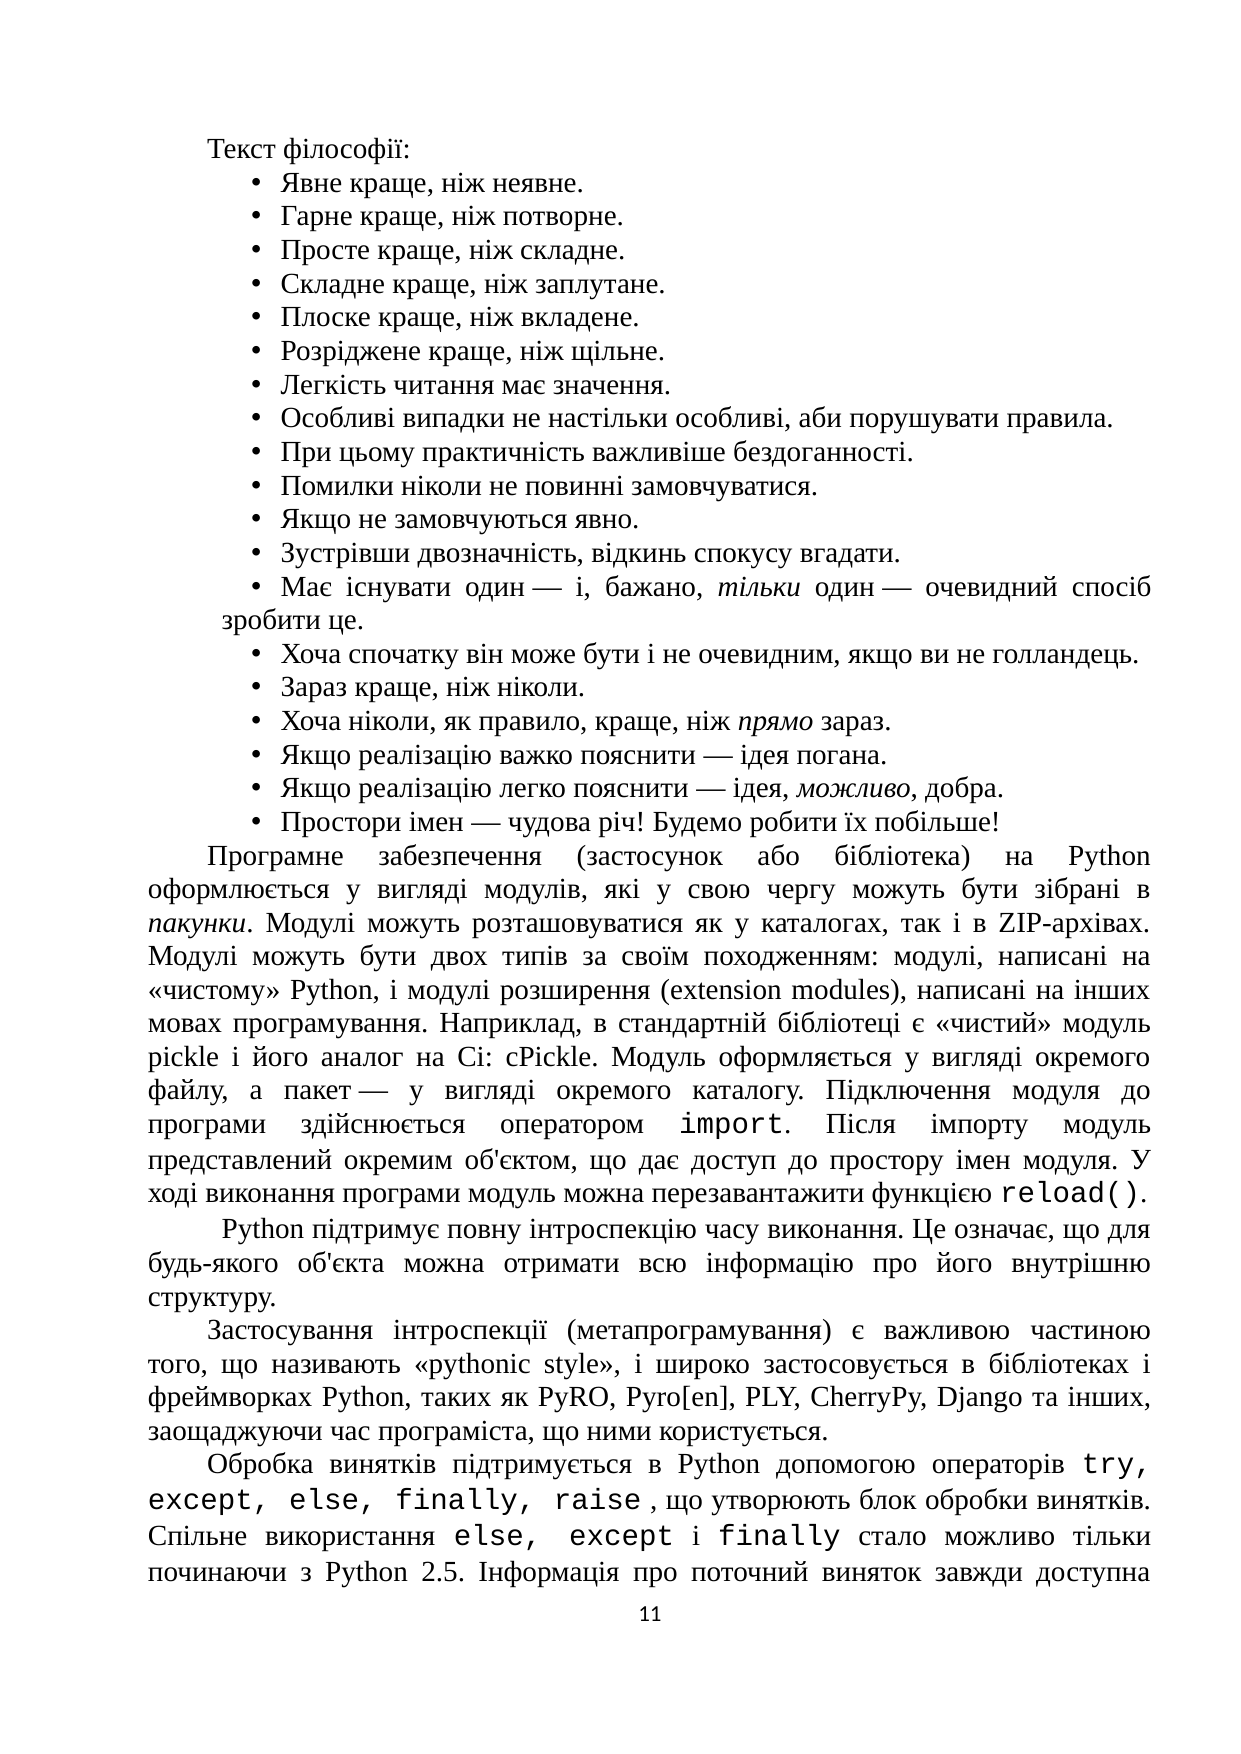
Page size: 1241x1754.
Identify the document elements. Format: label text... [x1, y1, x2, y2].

text Застосування інтроспекції (метапрограмування) є важливою частиною того, що називають «pythonic style», і широко застосовується в бібліотеках і фреймворках Python, таких як PyRO, Pyro[en], PLY, CherryPy, Django та інших, заощаджуючи час програміста, що ними користується. [148, 1312, 1152, 1446]
list Хоча спочатку він може бути і не очевидним, якщо ви не голландець. [192, 636, 1152, 669]
list Зараз краще, ніж ніколи. [192, 669, 1152, 703]
list Плоске краще, ніж вкладене. [192, 299, 1152, 333]
list Гарне краще, ніж потворне. [192, 198, 1152, 232]
text Текст філософії: [148, 131, 1152, 165]
list Розріджене краще, ніж щільне. [192, 333, 1152, 367]
text Обробка винятків підтримується в Python допомогою операторів try, except, else, finally, raise , що утворюють блок обробки винятків. Спільне використання else, except і finally стало можливо тільки починаючи з Python 2.5. Інформація про поточний виняток завжди доступна [148, 1446, 1152, 1588]
list Має існувати один — і, бажано, тільки один — очевидний спосіб зробити це. [192, 569, 1152, 636]
list Простори імен — чудова річ! Будемо робити їх побільше! [192, 804, 1152, 838]
text Програмне забезпечення (застосунок або бібліотека) на Python оформлюється у вигляді модулів, які у свою чергу можуть бути зібрані в пакунки. Модулі можуть розташовуватися як у каталогах, так і в ZIP-архівах. Модулі можуть бути двох типів за своїм походженням: модулі, написані на «чистому» Python, і модулі розширення (extension modules), написані на інших мовах програмування. Наприклад, в стандартній бібліотеці є «чистий» модуль pickle і його аналог на Сі: cPickle. Модуль оформляється у вигляді окремого файлу, а пакет — у вигляді окремого каталогу. Підключення модуля до програми здійснюється оператором import. Після імпорту модуль представлений окремим об'єктом, що дає доступ до простору імен модуля. У ході виконання програми модуль можна перезавантажити функцією reload(). [148, 838, 1152, 1212]
list Якщо реалізацію важко пояснити — ідея погана. [192, 737, 1152, 770]
list Помилки ніколи не повинні замовчуватися. [192, 468, 1152, 501]
list Зустрівши двозначність, відкинь спокусу вгадати. [192, 535, 1152, 569]
list Явне краще, ніж неявне. [192, 165, 1152, 198]
list Хоча ніколи, як правило, краще, ніж прямо зараз. [192, 703, 1152, 737]
list Легкість читання має значення. [192, 367, 1152, 400]
text Python підтримує повну інтроспекцію часу виконання. Це означає, що для будь-якого об'єкта можна отримати всю інформацію про його внутрішню структуру. [148, 1212, 1152, 1312]
list Просте краще, ніж складне. [192, 232, 1152, 266]
list Складне краще, ніж заплутане. [192, 266, 1152, 299]
list Якщо реалізацію легко пояснити — ідея, можливо, добра. [192, 770, 1152, 804]
list При цьому практичність важливіше бездоганності. [192, 434, 1152, 468]
list Якщо не замовчуються явно. [192, 501, 1152, 535]
list Особливі випадки не настільки особливі, аби порушувати правила. [192, 400, 1152, 434]
